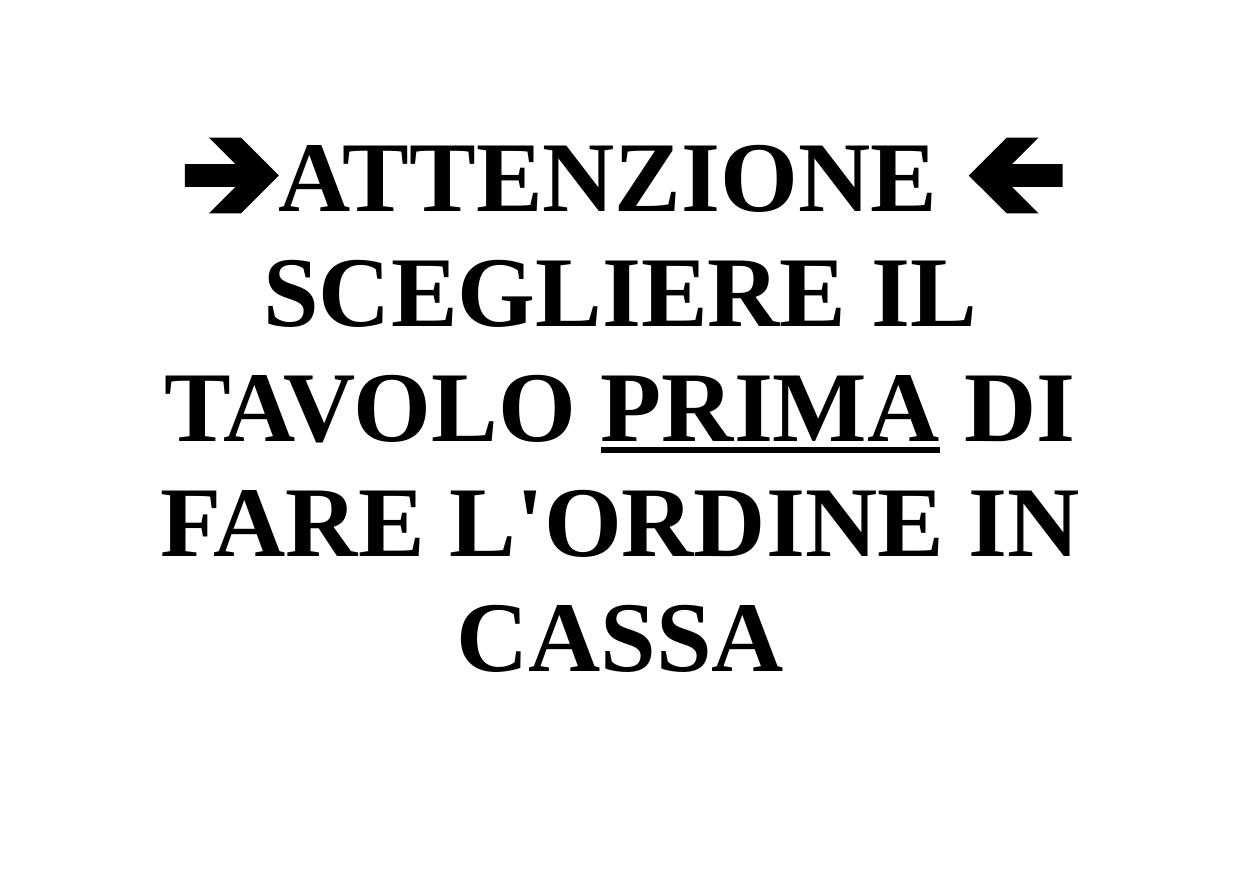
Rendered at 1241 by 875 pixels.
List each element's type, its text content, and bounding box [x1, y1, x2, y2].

text ATTENZIONE  [118, 118, 1122, 233]
text SCEGLIERE IL TAVOLO PRIMA DI FARE L'ORDINE IN CASSA [118, 233, 1122, 693]
